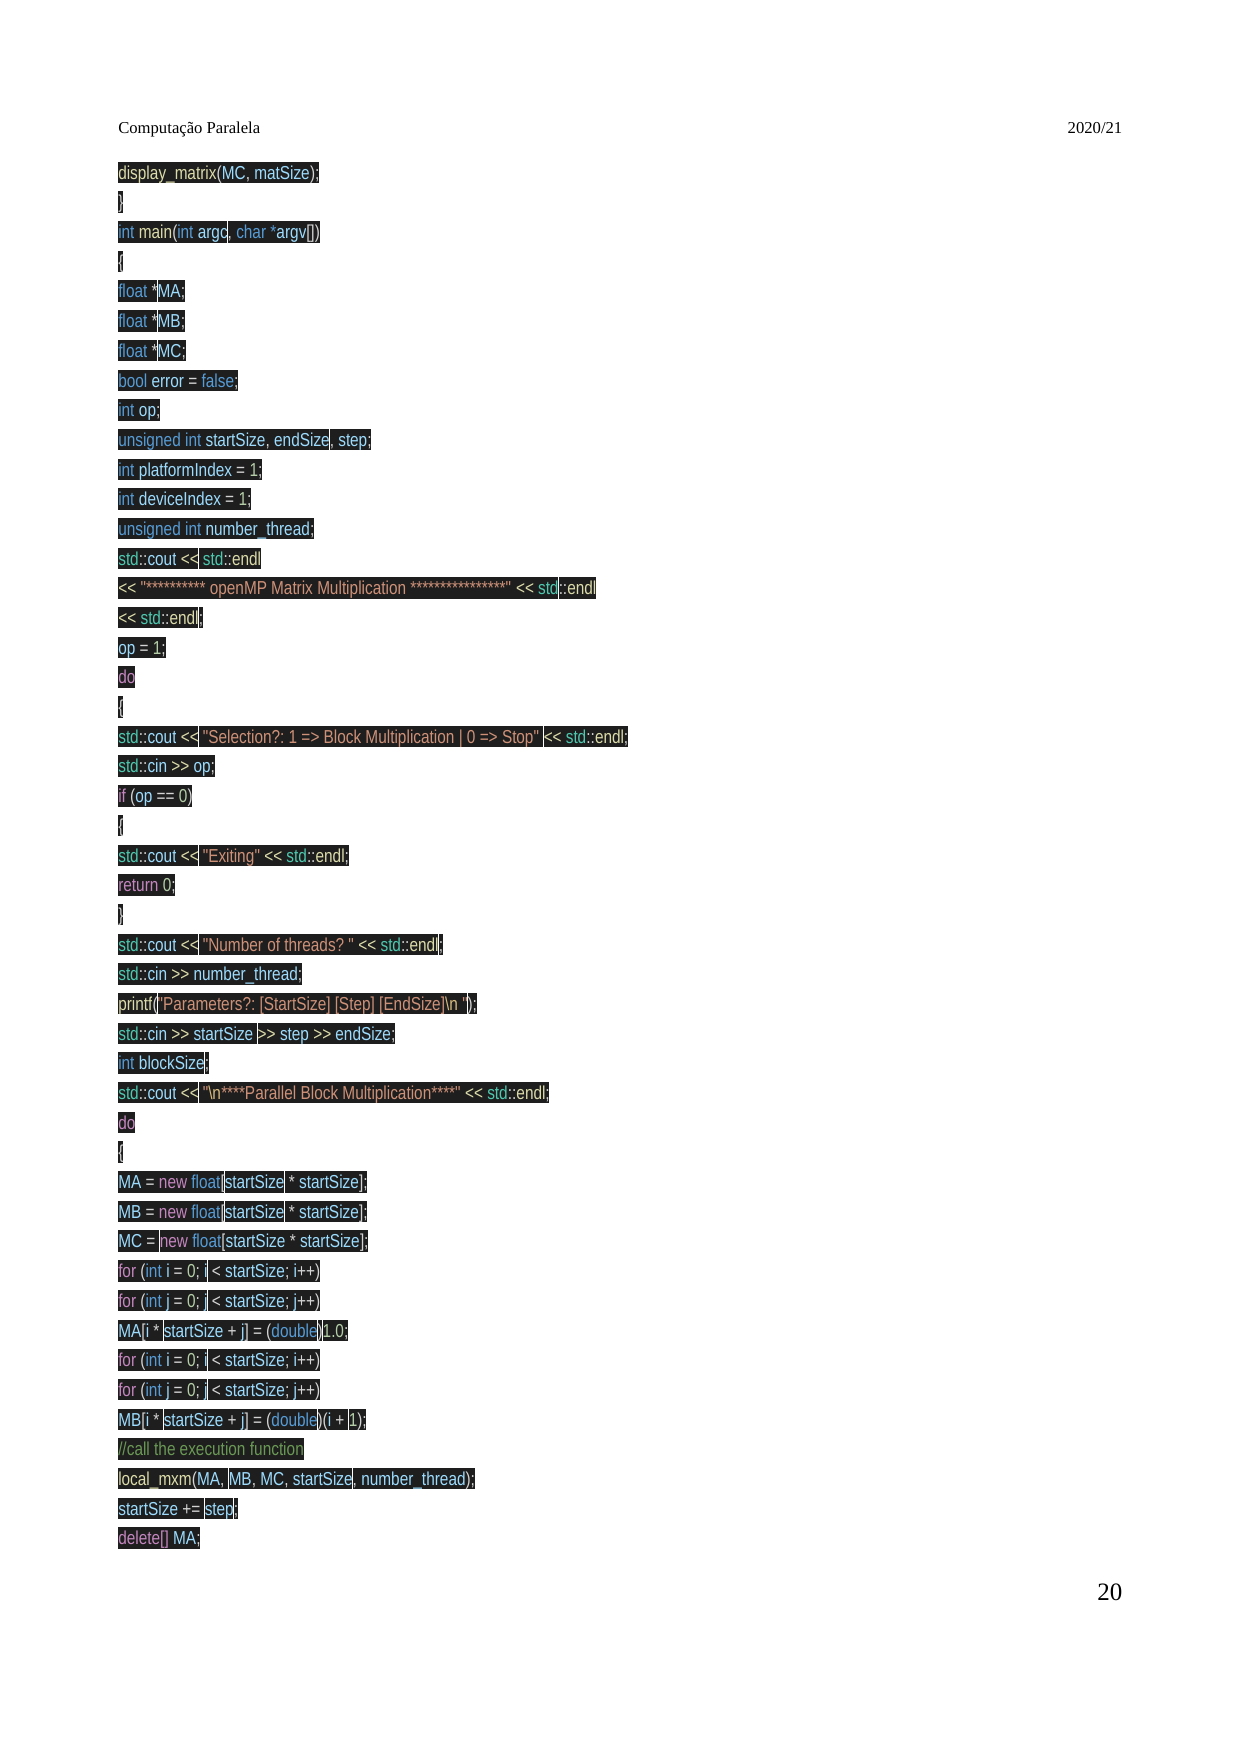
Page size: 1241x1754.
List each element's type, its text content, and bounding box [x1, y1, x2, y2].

text std::cout << "Selection?: 1 => Block Multiplication | 0 => Stop" << std::endl; [118, 718, 1122, 747]
text int main(int argc, char *argv[]) [118, 213, 1122, 243]
text int deviceIndex = 1; [118, 480, 1122, 510]
text return 0; [118, 866, 1122, 896]
text std::cin >> op; [118, 747, 1122, 777]
text for (int j = 0; j < startSize; j++) [118, 1282, 1122, 1311]
text int op; [118, 391, 1122, 421]
text std::cin >> startSize >> step >> endSize; [118, 1014, 1122, 1044]
text local_mxm(MA, MB, MC, startSize, number_thread); [118, 1460, 1122, 1489]
text unsigned int number_thread; [118, 510, 1122, 539]
text for (int i = 0; i < startSize; i++) [118, 1252, 1122, 1282]
text int platformIndex = 1; [118, 450, 1122, 480]
text do [118, 658, 1122, 688]
text { [118, 807, 1122, 836]
text << "********** openMP Matrix Multiplication ****************" << std::endl [118, 569, 1122, 599]
text startSize += step; [118, 1489, 1122, 1519]
text } [118, 896, 1122, 925]
text do [118, 1103, 1122, 1133]
text } [118, 183, 1122, 213]
text MA = new float[startSize * startSize]; [118, 1163, 1122, 1193]
text float *MA; [118, 272, 1122, 302]
text //call the execution function [118, 1430, 1122, 1460]
text op = 1; [118, 628, 1122, 658]
text std::cout << "\n****Parallel Block Multiplication****" << std::endl; [118, 1074, 1122, 1103]
text float *MB; [118, 302, 1122, 332]
text unsigned int startSize, endSize, step; [118, 421, 1122, 450]
text << std::endl; [118, 599, 1122, 628]
text for (int i = 0; i < startSize; i++) [118, 1341, 1122, 1371]
text if (op == 0) [118, 777, 1122, 807]
text std::cout << "Exiting" << std::endl; [118, 836, 1122, 866]
text bool error = false; [118, 361, 1122, 391]
text int blockSize; [118, 1044, 1122, 1074]
text for (int j = 0; j < startSize; j++) [118, 1371, 1122, 1400]
text delete[] MA; [118, 1519, 1122, 1549]
text MA[i * startSize + j] = (double)1.0; [118, 1311, 1122, 1341]
text printf("Parameters?: [StartSize] [Step] [EndSize]\n "); [118, 985, 1122, 1014]
text std::cout << "Number of threads? " << std::endl; [118, 925, 1122, 955]
text std::cin >> number_thread; [118, 955, 1122, 985]
text std::cout << std::endl [118, 539, 1122, 569]
text display_matrix(MC, matSize); [118, 153, 1122, 183]
text { [118, 243, 1122, 272]
text MB = new float[startSize * startSize]; [118, 1193, 1122, 1222]
text MB[i * startSize + j] = (double)(i + 1); [118, 1400, 1122, 1430]
text { [118, 1133, 1122, 1163]
text { [118, 688, 1122, 718]
text float *MC; [118, 332, 1122, 361]
text MC = new float[startSize * startSize]; [118, 1222, 1122, 1252]
